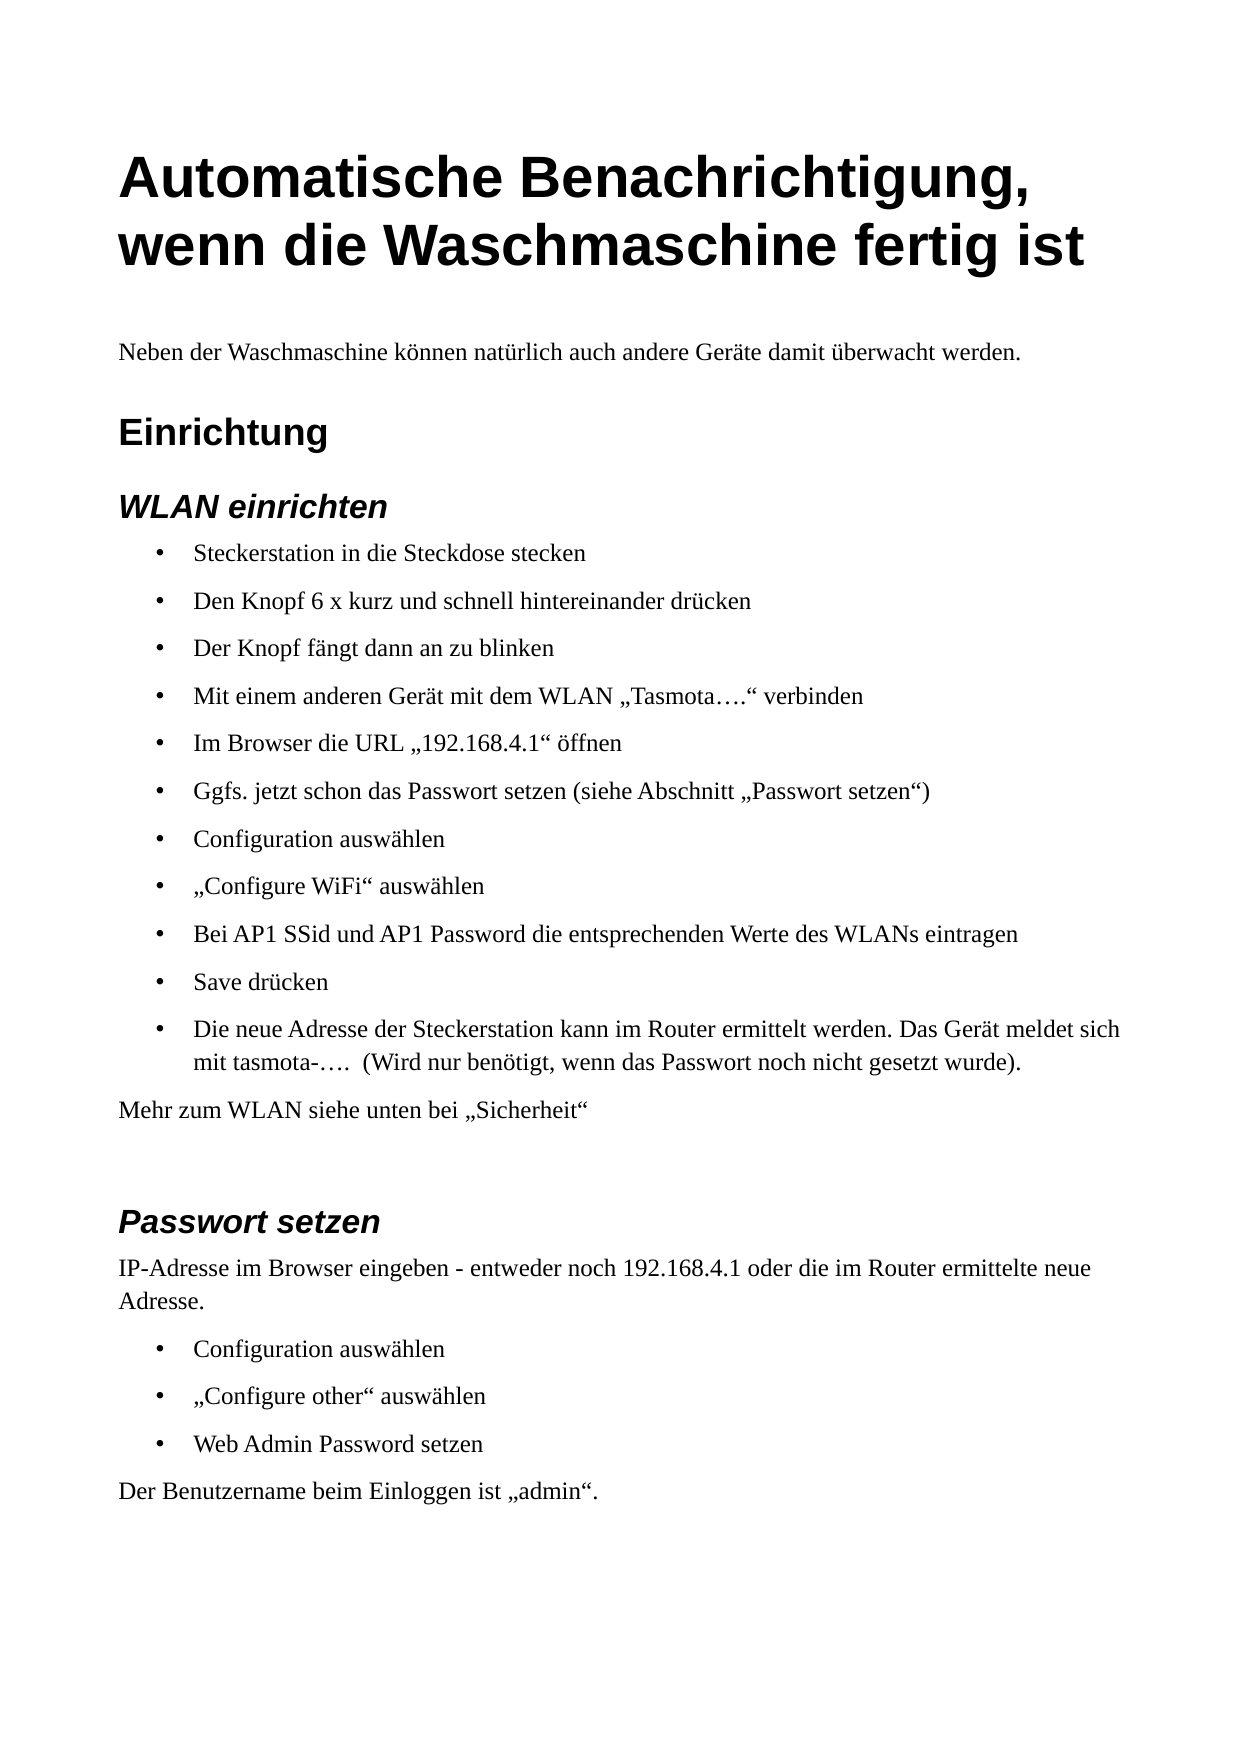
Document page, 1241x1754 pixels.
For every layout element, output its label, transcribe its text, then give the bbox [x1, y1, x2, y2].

list Configuration auswählen [156, 824, 1122, 852]
list „Configure WiFi“ auswählen [156, 871, 1122, 900]
list Steckerstation in die Steckdose stecken [156, 538, 1122, 567]
list Der Knopf fängt dann an zu blinken [156, 633, 1122, 662]
text Neben der Waschmaschine können natürlich auch andere Geräte damit überwacht werden. [118, 337, 1122, 366]
list Ggfs. jetzt schon das Passwort setzen (siehe Abschnitt „Passwort setzen“) [156, 776, 1122, 805]
list Im Browser die URL „192.168.4.1“ öffnen [156, 728, 1122, 757]
text Der Benutzername beim Einloggen ist „admin“. [118, 1476, 1122, 1505]
subtitle WLAN einrichten [118, 487, 1122, 526]
list Bei AP1 SSid und AP1 Password die entsprechenden Werte des WLANs eintragen [156, 919, 1122, 948]
title Automatische Benachrichtigung, wenn die Waschmaschine fertig ist [118, 143, 1122, 277]
list Die neue Adresse der Steckerstation kann im Router ermittelt werden. Das Gerät meldet sich mit tasmota-…. (Wird nur benötigt, wenn das Passwort noch nicht gesetzt wurde). [156, 1014, 1122, 1076]
list Den Knopf 6 x kurz und schnell hintereinander drücken [156, 586, 1122, 614]
text IP-Adresse im Browser eingeben - entweder noch 192.168.4.1 oder die im Router ermittelte neue Adresse. [118, 1253, 1122, 1315]
list Web Admin Password setzen [156, 1429, 1122, 1458]
list Save drücken [156, 967, 1122, 995]
text Mehr zum WLAN siehe unten bei „Sicherheit“ [118, 1095, 1122, 1123]
list „Configure other“ auswählen [156, 1381, 1122, 1410]
subtitle Einrichtung [118, 410, 1122, 454]
list Configuration auswählen [156, 1334, 1122, 1362]
subtitle Passwort setzen [118, 1163, 1122, 1241]
list Mit einem anderen Gerät mit dem WLAN „Tasmota….“ verbinden [156, 681, 1122, 710]
